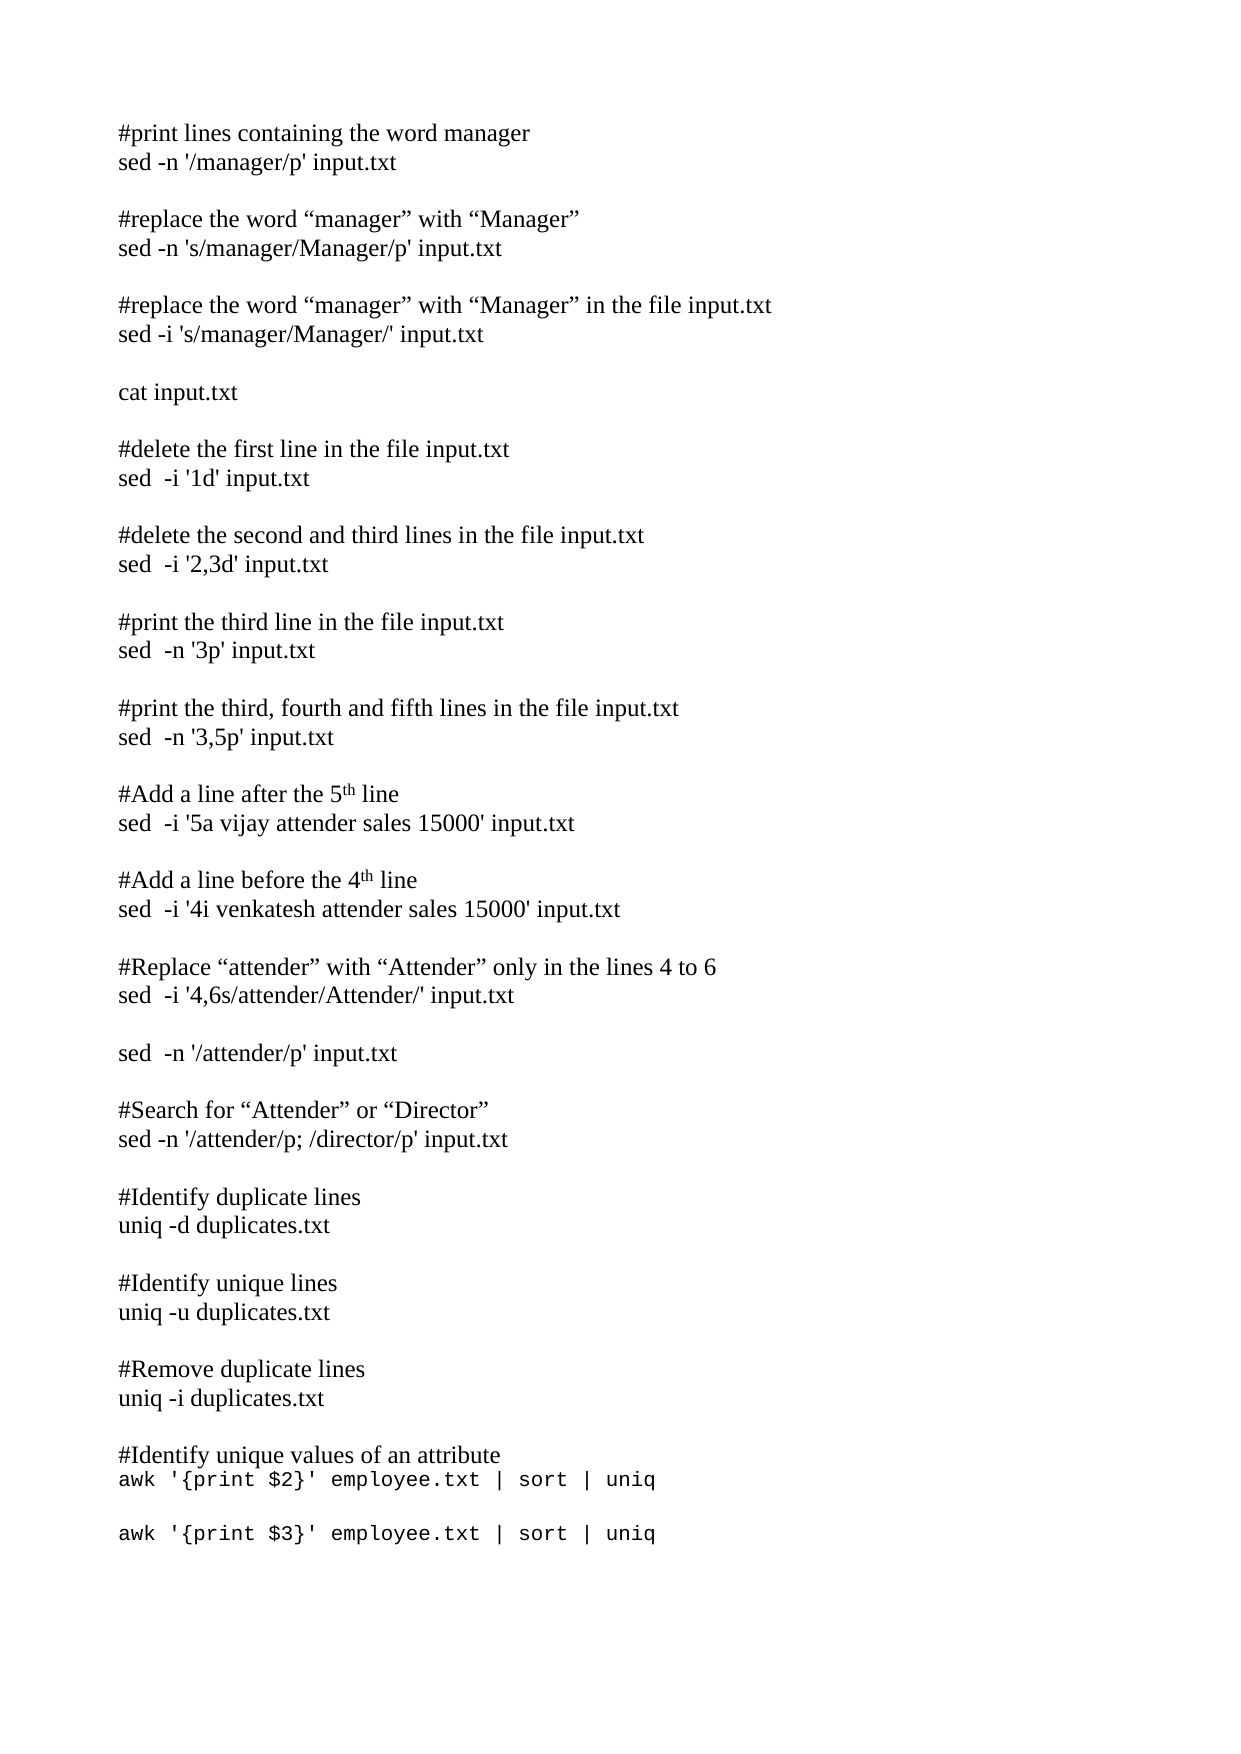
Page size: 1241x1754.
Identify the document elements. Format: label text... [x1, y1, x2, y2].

text sed -n '3,5p' input.txt [118, 722, 1122, 751]
text awk '{print $2}' employee.txt | sort | uniq [118, 1469, 1122, 1493]
text sed -i '4i venkatesh attender sales 15000' input.txt [118, 894, 1122, 923]
text sed -i '4,6s/attender/Attender/' input.txt [118, 981, 1122, 1009]
text sed -i '5a vijay attender sales 15000' input.txt [118, 808, 1122, 837]
text #delete the first line in the file input.txt [118, 434, 1122, 463]
text #Add a line after the 5th line [118, 779, 1122, 808]
text sed -i '2,3d' input.txt [118, 549, 1122, 578]
text #print lines containing the word manager [118, 118, 1122, 147]
text sed -n '3p' input.txt [118, 636, 1122, 664]
text sed -n '/attender/p; /director/p' input.txt [118, 1124, 1122, 1153]
text sed -i 's/manager/Manager/' input.txt [118, 319, 1122, 348]
text #delete the second and third lines in the file input.txt [118, 521, 1122, 549]
text #print the third, fourth and fifth lines in the file input.txt [118, 693, 1122, 722]
text sed -n '/attender/p' input.txt [118, 1038, 1122, 1067]
text #replace the word “manager” with “Manager” [118, 204, 1122, 233]
text sed -i '1d' input.txt [118, 463, 1122, 492]
text sed -n 's/manager/Manager/p' input.txt [118, 233, 1122, 262]
text uniq -u duplicates.txt [118, 1297, 1122, 1326]
text #Identify unique lines [118, 1268, 1122, 1297]
text #Search for “Attender” or “Director” [118, 1096, 1122, 1124]
text #replace the word “manager” with “Manager” in the file input.txt [118, 291, 1122, 319]
text #Add a line before the 4th line [118, 866, 1122, 894]
text #print the third line in the file input.txt [118, 607, 1122, 636]
text #Replace “attender” with “Attender” only in the lines 4 to 6 [118, 952, 1122, 981]
text #Identify unique values of an attribute [118, 1441, 1122, 1469]
text sed -n '/manager/p' input.txt [118, 147, 1122, 176]
text #Remove duplicate lines [118, 1354, 1122, 1383]
text uniq -i duplicates.txt [118, 1383, 1122, 1412]
text #Identify duplicate lines [118, 1182, 1122, 1211]
text cat input.txt [118, 377, 1122, 406]
text awk '{print $3}' employee.txt | sort | uniq [118, 1522, 1122, 1546]
text uniq -d duplicates.txt [118, 1211, 1122, 1239]
